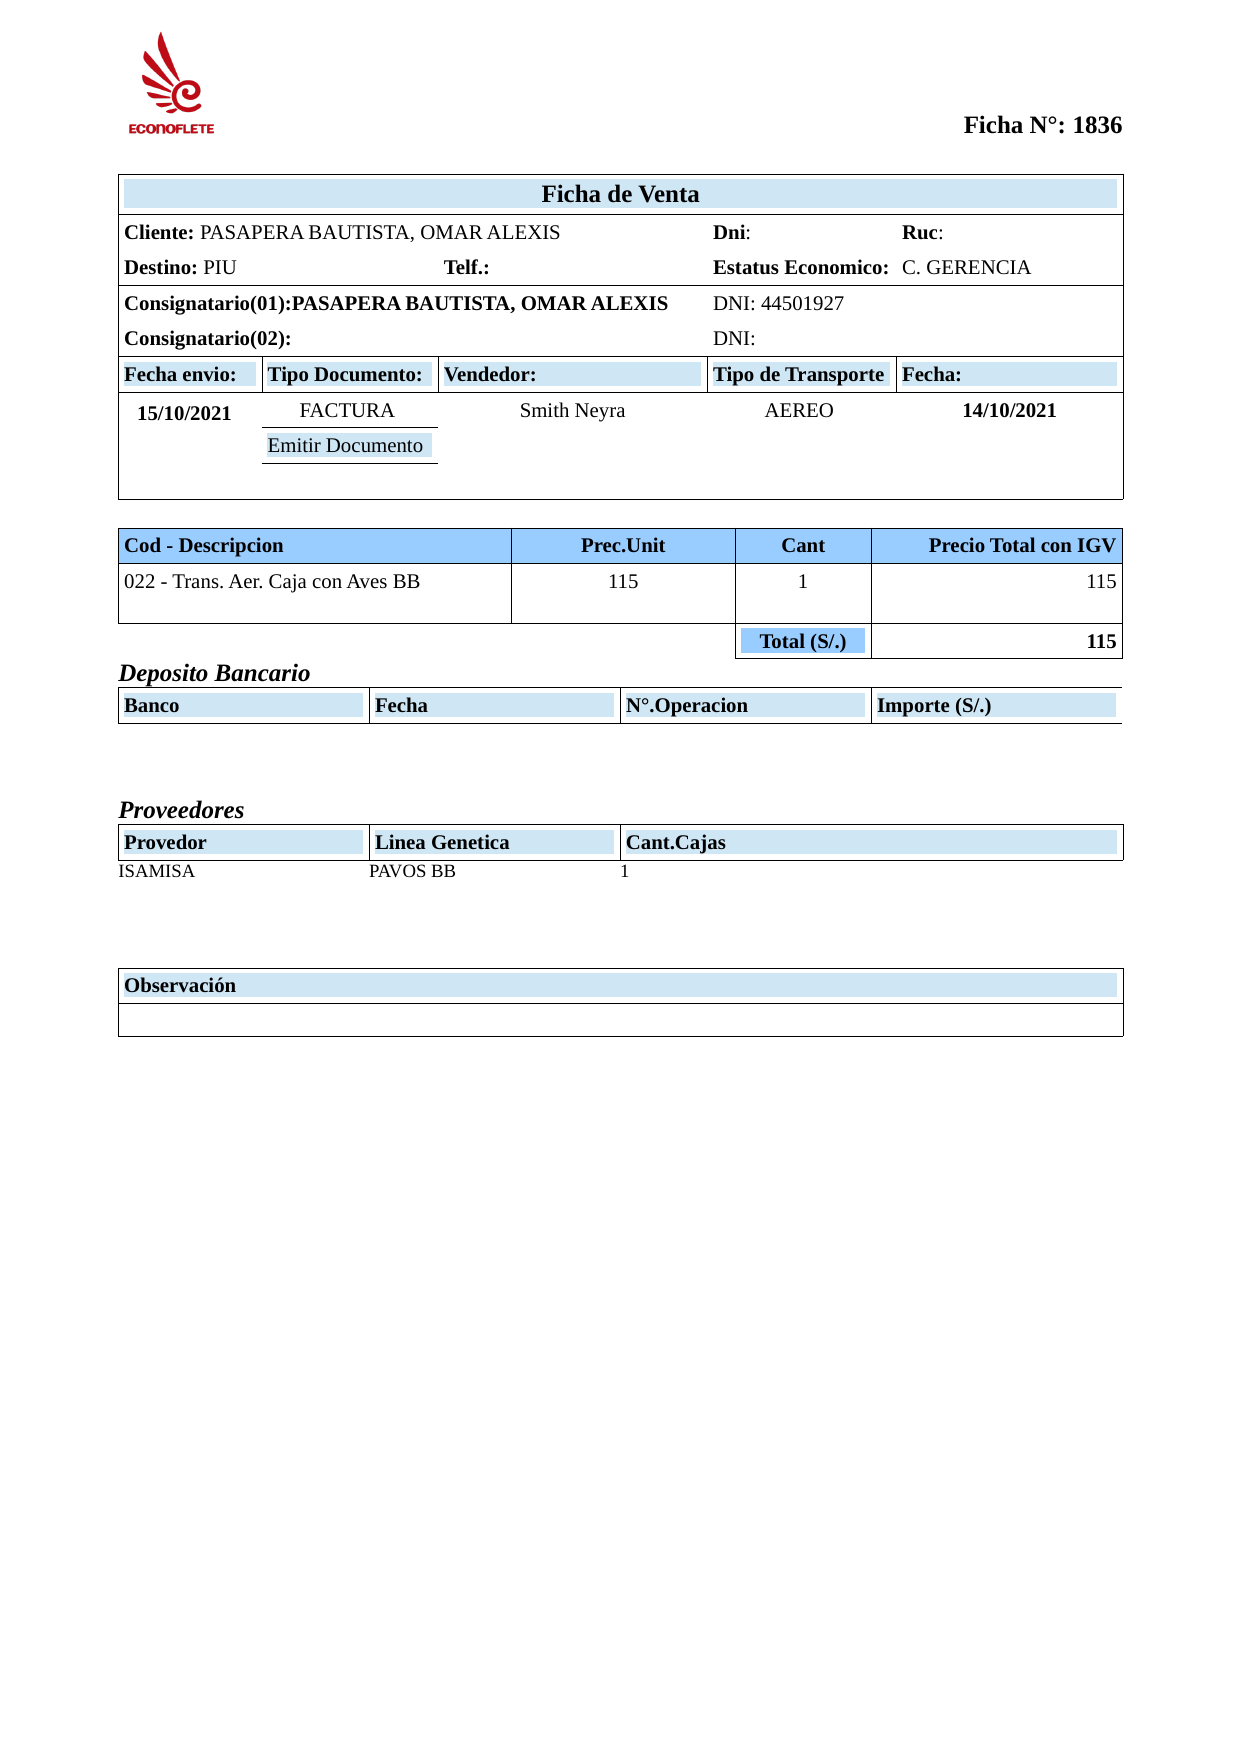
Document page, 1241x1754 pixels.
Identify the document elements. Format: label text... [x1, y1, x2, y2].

table_cell [369, 946, 620, 967]
table_cell Fecha: [897, 357, 1123, 392]
table_cell [620, 946, 1123, 967]
table_cell [118, 924, 369, 946]
table_cell [369, 924, 620, 946]
table_cell Consignatario(01):PASAPERA BAUTISTA, OMAR ALEXIS [119, 286, 707, 321]
picture [118, 31, 225, 134]
table_header Observación [119, 969, 1123, 1003]
table_header Precio Total con IGV [872, 529, 1122, 563]
table_cell Fecha envio: [119, 357, 262, 392]
table_cell C. GERENCIA [896, 249, 1123, 285]
table_header Provedor [119, 825, 369, 859]
table_cell [620, 747, 871, 771]
table_cell [118, 747, 369, 771]
table_cell 1 [620, 861, 1123, 881]
table_header Fecha [370, 688, 620, 723]
table_cell [118, 624, 511, 658]
table_header Cant.Cajas [621, 825, 1123, 859]
table_header Cod - Descripcion [119, 529, 511, 563]
table_cell Cliente: PASAPERA BAUTISTA, OMAR ALEXIS [119, 215, 707, 249]
table_cell ISAMISA [118, 861, 369, 881]
table_cell Telf.: [438, 249, 707, 285]
table_cell [118, 946, 369, 967]
table_header Ficha de Venta [119, 175, 1123, 214]
table_header Cant [736, 529, 871, 563]
table_cell Destino: PIU [119, 249, 438, 285]
table_cell [118, 771, 369, 795]
table_cell [620, 771, 871, 795]
table_cell Total (S/.) [736, 624, 871, 658]
table_cell Vendedor: [439, 357, 707, 392]
table_cell [369, 747, 620, 771]
table_cell 15/10/2021 [119, 393, 262, 498]
table_cell 022 - Trans. Aer. Caja con Aves BB [119, 564, 511, 623]
text Proveedores [118, 795, 1122, 824]
table_cell [118, 903, 369, 924]
table_cell 115 [512, 564, 735, 623]
table_cell [369, 771, 620, 795]
table_header Linea Genetica [370, 825, 620, 859]
table_cell Dni: [707, 215, 896, 249]
table_cell 115 [872, 564, 1122, 623]
table_cell [369, 881, 620, 903]
table_cell [369, 724, 620, 747]
table_cell 14/10/2021 [896, 393, 1123, 498]
table_cell DNI: [707, 321, 1123, 356]
table_cell Consignatario(02): [119, 321, 707, 356]
table_cell Emitir Documento [262, 428, 438, 463]
table_cell [620, 881, 1123, 903]
text Deposito Bancario [118, 658, 1122, 687]
table_cell [118, 724, 369, 747]
table_cell Tipo de Transporte [708, 357, 896, 392]
table_cell Smith Neyra [438, 393, 707, 498]
table_cell Ruc: [896, 215, 1123, 249]
table_cell [871, 724, 1122, 747]
table_cell 1 [736, 564, 871, 623]
table_cell PAVOS BB [369, 861, 620, 881]
table_header Importe (S/.) [872, 688, 1122, 723]
table_cell [262, 464, 438, 498]
table_header Banco [119, 688, 369, 723]
table_cell [369, 903, 620, 924]
table_cell Tipo Documento: [263, 357, 438, 392]
table_cell [620, 903, 1123, 924]
table_cell [871, 771, 1122, 795]
table_cell [620, 724, 871, 747]
table_header N°.Operacion [621, 688, 871, 723]
table_cell Estatus Economico: [707, 249, 896, 285]
table_cell [119, 1004, 1123, 1036]
table_header Prec.Unit [512, 529, 735, 563]
table_cell [511, 624, 735, 658]
table_cell [118, 881, 369, 903]
table_cell [620, 924, 1123, 946]
table_cell DNI: 44501927 [707, 286, 1123, 321]
table_cell [871, 747, 1122, 771]
table_cell 115 [872, 624, 1122, 658]
table_cell AEREO [707, 393, 896, 498]
table_cell FACTURA [262, 393, 438, 427]
